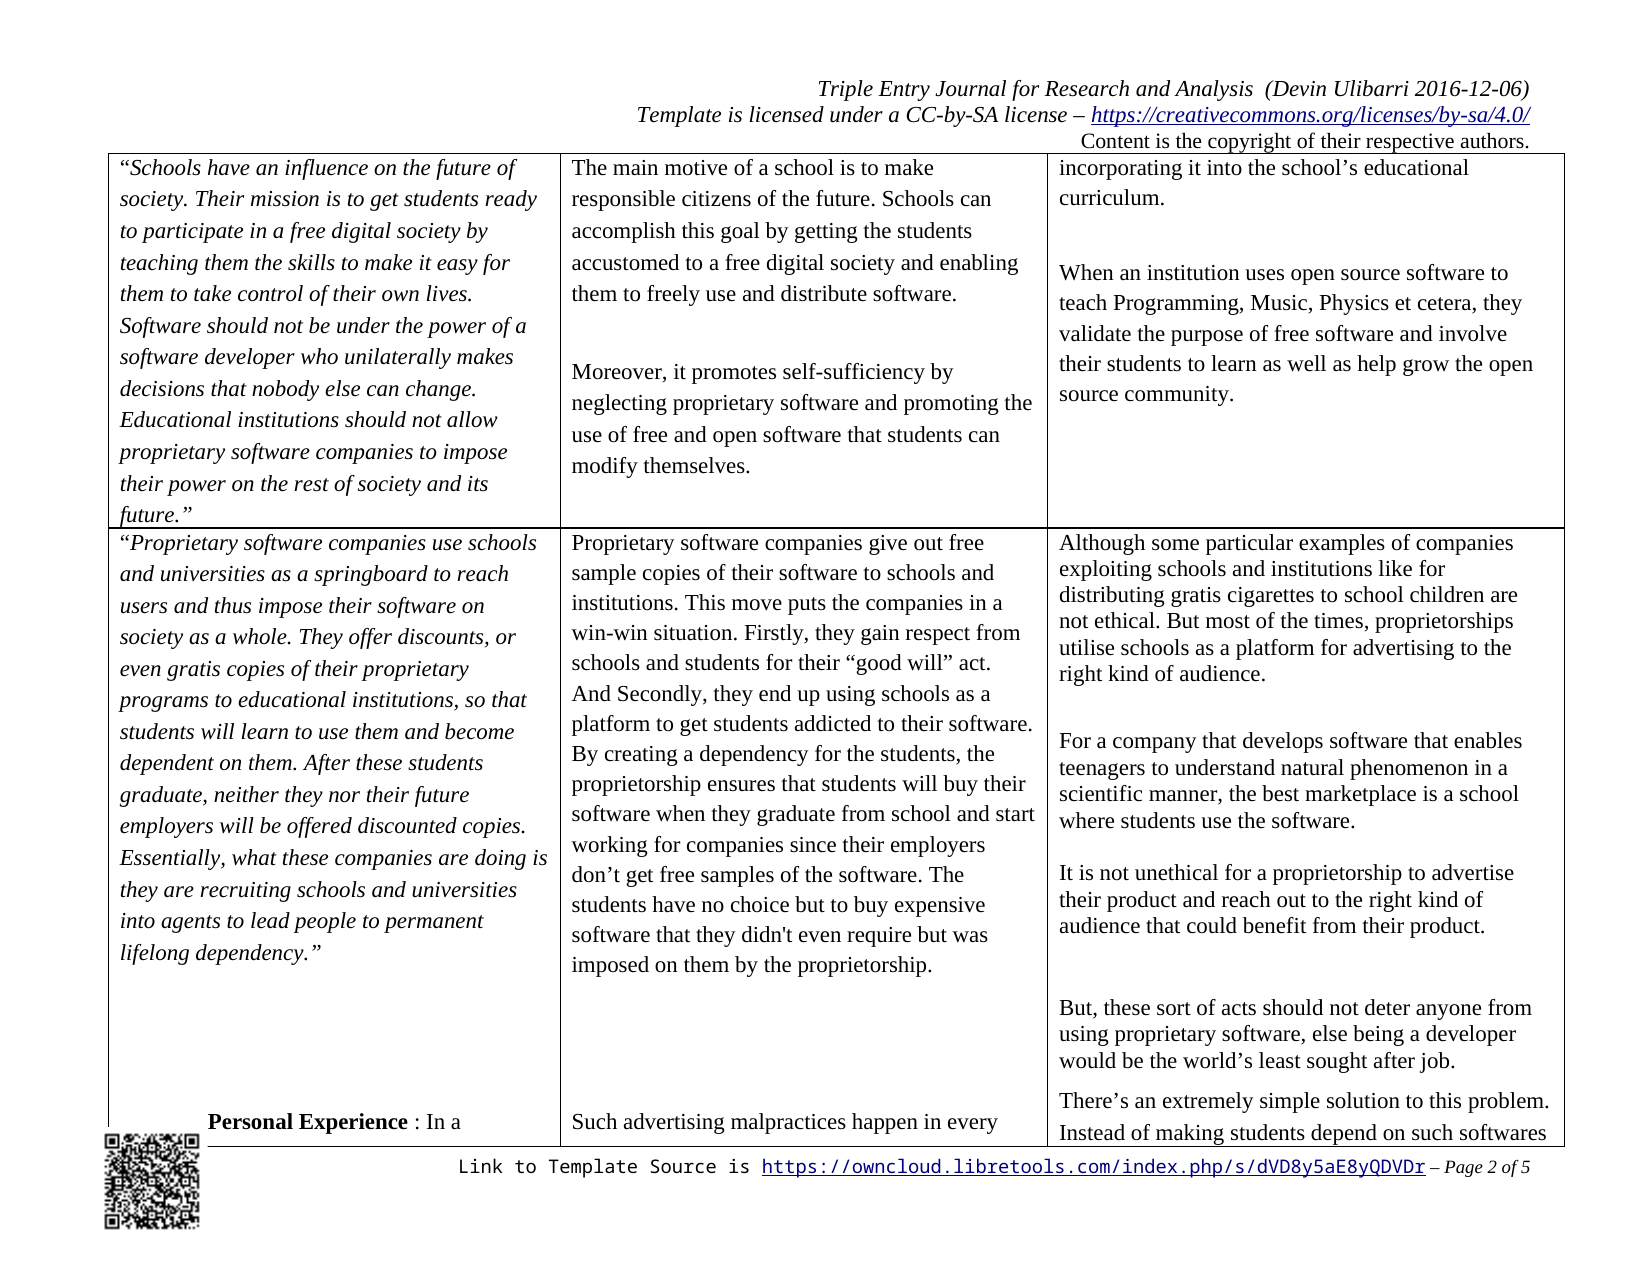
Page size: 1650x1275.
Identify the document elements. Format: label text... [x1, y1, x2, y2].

table_cell “Proprietary software companies use schools and universities as a springboard to reach users and thus impose their software on society as a whole. They offer discounts, or even gratis copies of their proprietary programs to educational institutions, so that students will learn to use them and become dependent on them. After these students graduate, neither they nor their future employers will be offered discounted copies. Essentially, what these companies are doing is they are recruiting schools and universities into agents to lead people to permanent lifelong dependency.” Personal Experience : In a [109, 529, 560, 1146]
table_cell Although some particular examples of companies exploiting schools and institutions like for distributing gratis cigarettes to school children are not ethical. But most of the times, proprietorships utilise schools as a platform for advertising to the right kind of audience. For a company that develops software that enables teenagers to understand natural phenomenon in a scientific manner, the best marketplace is a school where students use the software. It is not unethical for a proprietorship to advertise their product and reach out to the right kind of audience that could benefit from their product. But, these sort of acts should not deter anyone from using proprietary software, else being a developer would be the world’s least sought after job. There’s an extremely simple solution to this problem. Instead of making students depend on such softwares [1048, 529, 1564, 1146]
table_cell “Schools have an influence on the future of society. Their mission is to get students ready to participate in a free digital society by teaching them the skills to make it easy for them to take control of their own lives. Software should not be under the power of a software developer who unilaterally makes decisions that nobody else can change. Educational institutions should not allow proprietary software companies to impose their power on the rest of society and its future.” [109, 154, 560, 527]
table_cell incorporating it into the school’s educational curriculum. When an institution uses open source software to teach Programming, Music, Physics et cetera, they validate the purpose of free software and involve their students to learn as well as help grow the open source community. [1048, 154, 1564, 527]
table_cell Proprietary software companies give out free sample copies of their software to schools and institutions. This move puts the companies in a win-win situation. Firstly, they gain respect from schools and students for their “good will” act. And Secondly, they end up using schools as a platform to get students addicted to their software. By creating a dependency for the students, the proprietorship ensures that students will buy their software when they graduate from school and start working for companies since their employers don’t get free samples of the software. The students have no choice but to buy expensive software that they didn't even require but was imposed on them by the proprietorship. Such advertising malpractices happen in every [561, 529, 1047, 1146]
table_cell The main motive of a school is to make responsible citizens of the future. Schools can accomplish this goal by getting the students accustomed to a free digital society and enabling them to freely use and distribute software. Moreover, it promotes self-sufficiency by neglecting proprietary software and promoting the use of free and open software that students can modify themselves. [561, 154, 1047, 527]
picture [97, 1127, 208, 1238]
